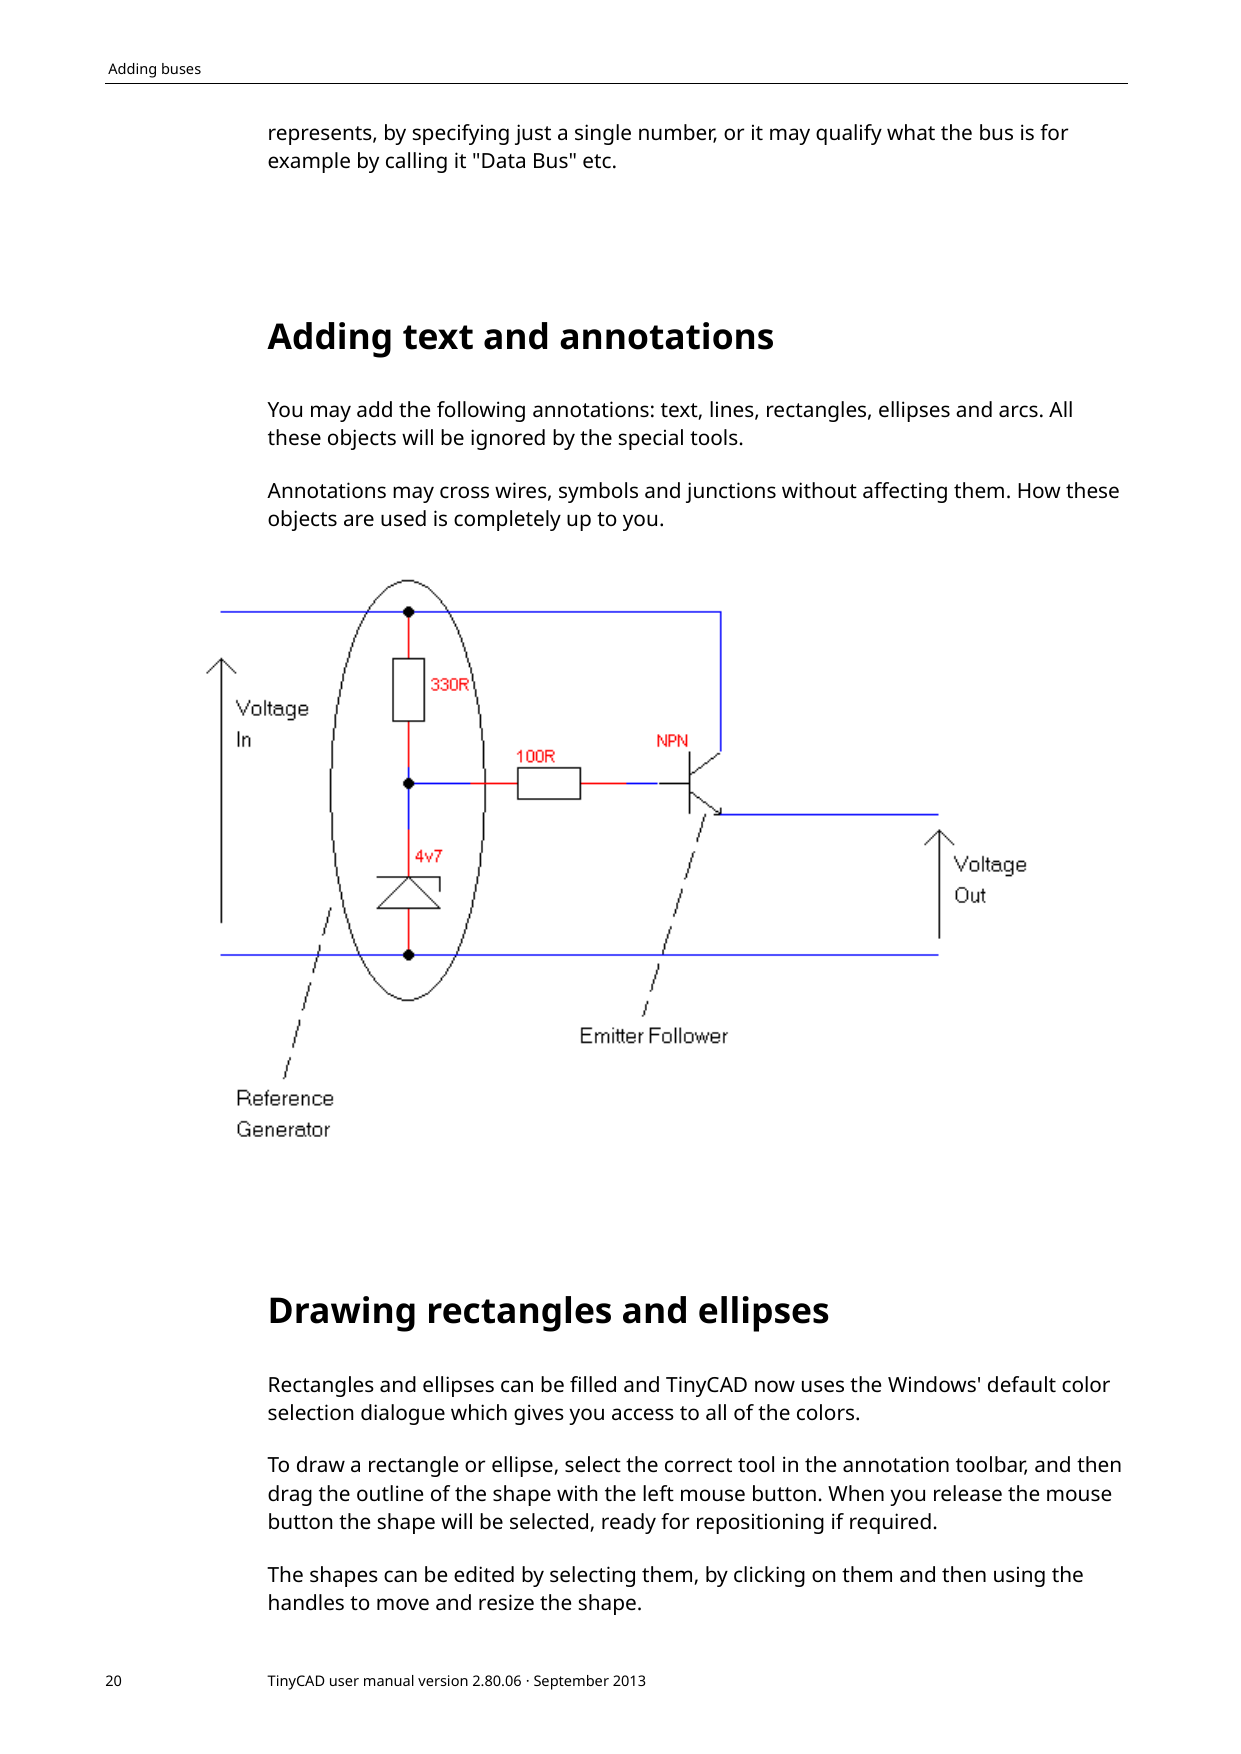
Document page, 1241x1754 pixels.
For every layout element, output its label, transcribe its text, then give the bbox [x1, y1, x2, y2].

text You may add the following annotations: text, lines, rectangles, ellipses and arcs. All these objects will be ignored by the special tools. [267, 395, 1128, 452]
subtitle Adding text and annotations [267, 311, 1128, 359]
text To draw a rectangle or ellipse, select the correct tool in the annotation toolbar, and then drag the outline of the shape with the left mouse button. When you release the mouse button the shape will be selected, ready for repositioning if required. [267, 1451, 1128, 1536]
text represents, by specifying just a single number, or it may qualify what the bus is for example by calling it "Data Bus" etc. [267, 118, 1128, 175]
text The shapes can be edited by selecting them, by clicking on them and then using the handles to move and resize the shape. [267, 1560, 1128, 1617]
text Rectangles and ellipses can be filled and TinyCAD now uses the Windows' default color selection dialogue which gives you access to all of the colors. [267, 1370, 1128, 1427]
subtitle Drawing rectangles and ellipses [267, 1286, 1128, 1334]
text Annotations may cross wires, symbols and junctions without affecting them. How these objects are used is completely up to you. [267, 476, 1128, 533]
picture [200, 574, 1034, 1151]
